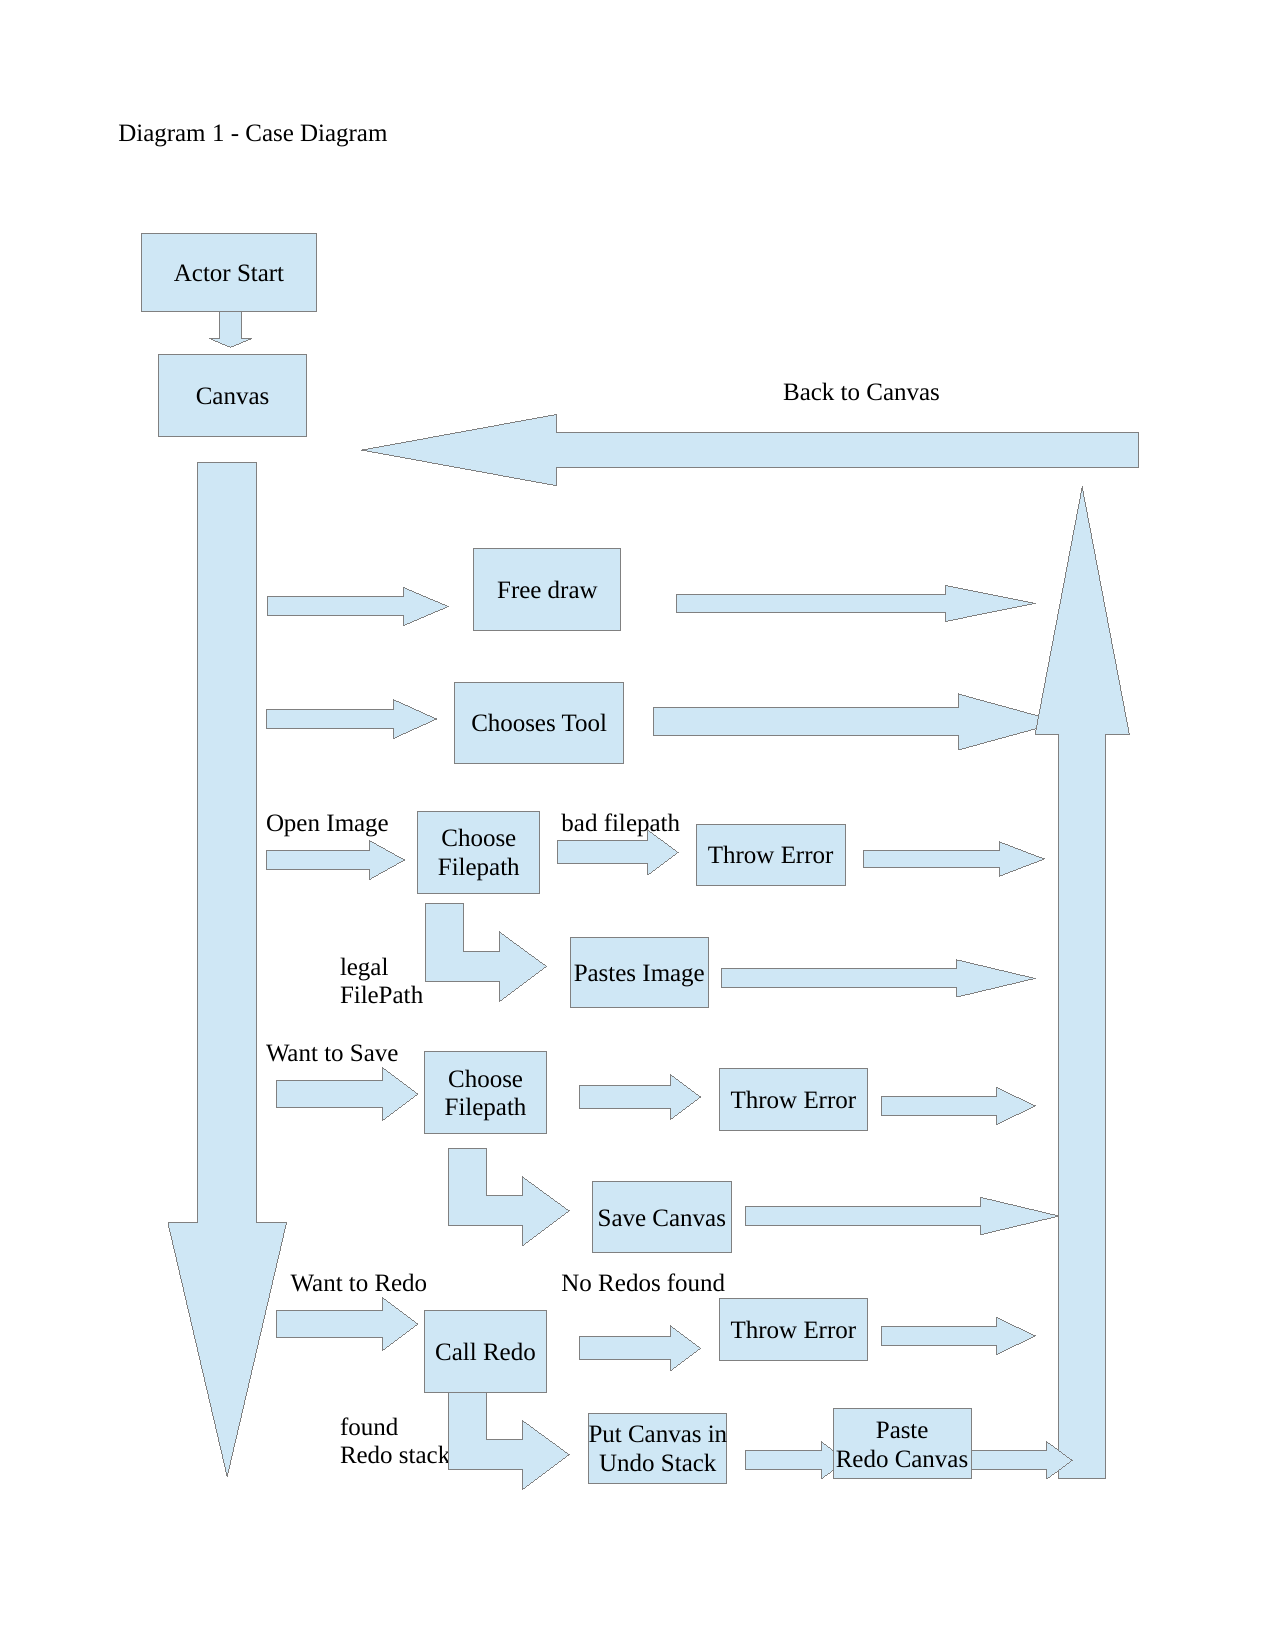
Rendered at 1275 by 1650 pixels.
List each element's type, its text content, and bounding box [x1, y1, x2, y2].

text [118, 1441, 225, 1469]
text [1106, 1038, 1157, 1067]
text Want to Redo No Redos found [270, 1268, 1058, 1297]
text Redo stack [230, 1441, 448, 1469]
text found [1106, 1412, 1157, 1441]
text [118, 1268, 185, 1297]
text [118, 377, 158, 406]
text [1106, 1441, 1157, 1469]
text [118, 952, 197, 981]
text [972, 1441, 1046, 1450]
text [118, 808, 197, 837]
text [118, 981, 197, 1009]
text Diagram 1 - Case Diagram [118, 118, 1157, 147]
text [1106, 808, 1157, 837]
text [709, 952, 1058, 981]
text legal [257, 952, 425, 981]
text found [236, 1412, 448, 1441]
text Back to Canvas [307, 377, 1157, 406]
text [1106, 981, 1157, 1009]
text [528, 952, 570, 981]
text [1106, 1268, 1157, 1297]
text Want to Save [257, 1038, 1058, 1067]
text Open Image bad filepath [257, 808, 1058, 837]
text found [118, 1412, 218, 1441]
text found [972, 1412, 1058, 1441]
text [551, 1441, 588, 1469]
text [727, 1441, 821, 1469]
text found [487, 1412, 833, 1441]
text [1106, 952, 1157, 981]
text FilePath [257, 981, 1058, 1009]
text [118, 1038, 197, 1067]
